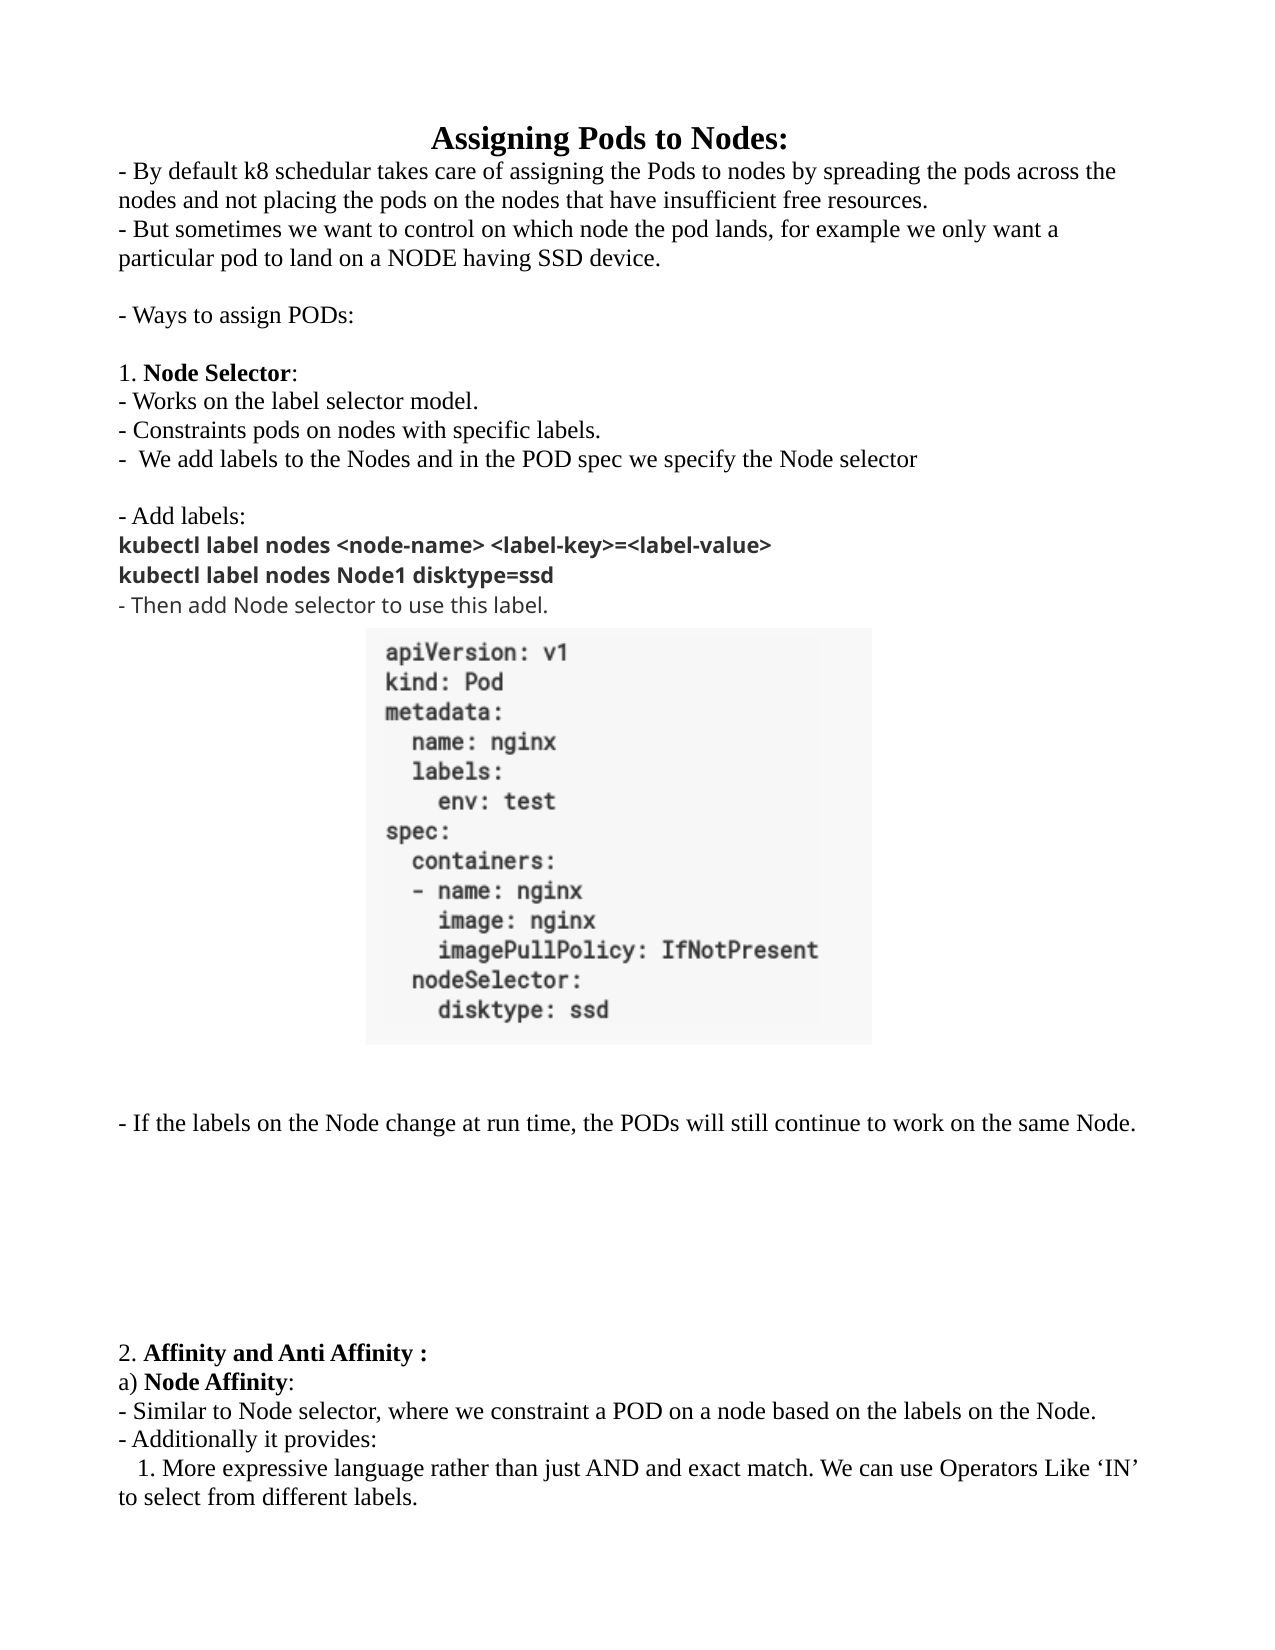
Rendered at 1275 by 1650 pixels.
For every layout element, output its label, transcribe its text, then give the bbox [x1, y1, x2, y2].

text - By default k8 schedular takes care of assigning the Pods to nodes by spreading the pods across the nodes and not placing the pods on the nodes that have insufficient free resources. [118, 156, 1157, 214]
text - Similar to Node selector, where we constraint a POD on a node based on the labels on the Node. [118, 1396, 1157, 1424]
text - Ways to assign PODs: [118, 300, 1157, 329]
text - Works on the label selector model. [118, 386, 1157, 415]
text - Constraints pods on nodes with specific labels. [118, 415, 1157, 444]
text - We add labels to the Nodes and in the POD spec we specify the Node selector [118, 444, 1157, 473]
text - Additionally it provides: [118, 1424, 1157, 1453]
text 1. Node Selector: [118, 358, 1157, 386]
text - If the labels on the Node change at run time, the PODs will still continue to work on the same Node. [118, 1108, 1157, 1137]
text - Add labels: [118, 501, 1157, 530]
text 2. Affinity and Anti Affinity : [118, 1338, 1157, 1367]
text a) Node Affinity: [118, 1367, 1157, 1396]
text kubectl label nodes <node-name> <label-key>=<label-value> [118, 530, 1157, 560]
text 1. More expressive language rather than just AND and exact match. We can use Operators Like ‘IN’ to select from different labels. [118, 1453, 1157, 1511]
text Assigning Pods to Nodes: [118, 118, 1157, 156]
picture [365, 628, 872, 1045]
text kubectl label nodes Node1 disktype=ssd [118, 560, 1157, 590]
text - But sometimes we want to control on which node the pod lands, for example we only want a particular pod to land on a NODE having SSD device. [118, 214, 1157, 271]
text - Then add Node selector to use this label. [118, 590, 1157, 619]
